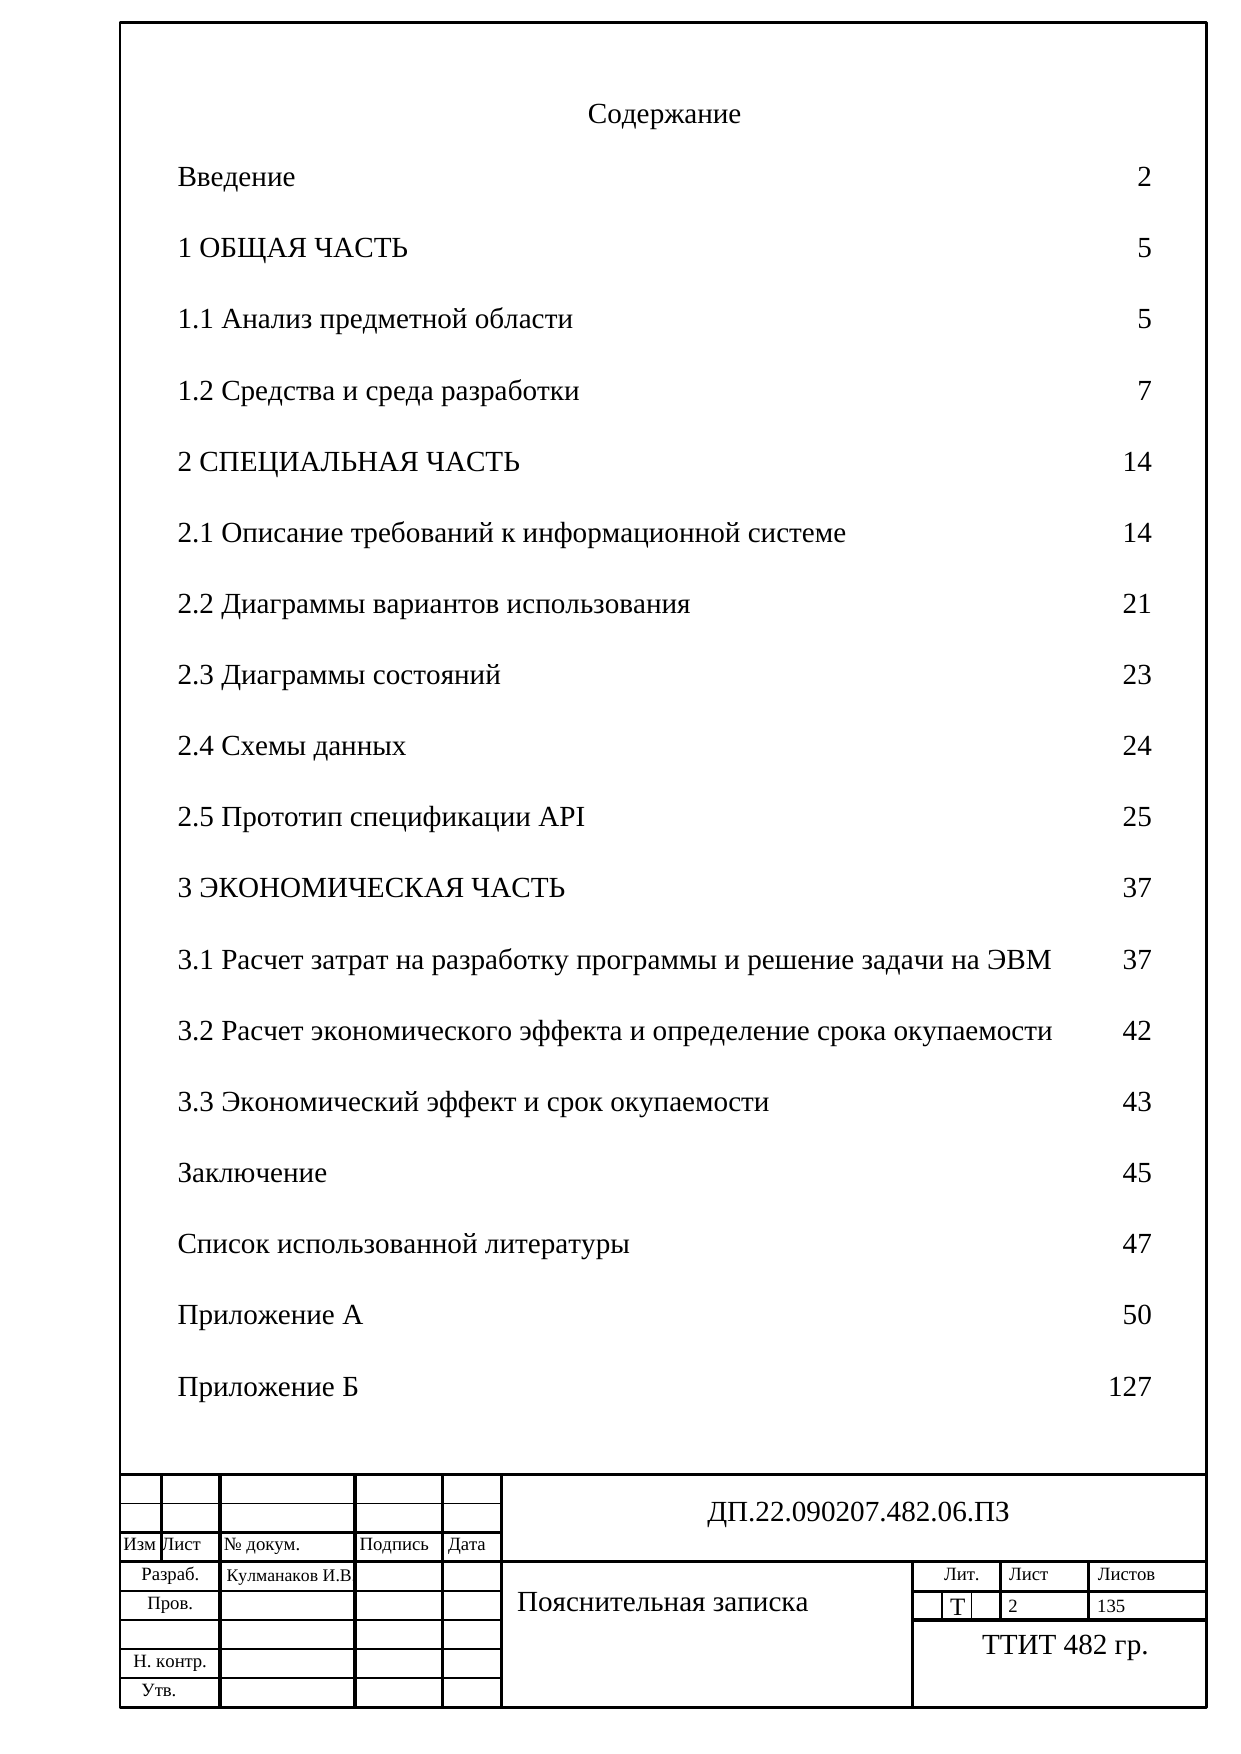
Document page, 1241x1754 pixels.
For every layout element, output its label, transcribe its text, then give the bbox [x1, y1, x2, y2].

text 2.2 Диаграммы вариантов использования 21 [177, 586, 1152, 619]
text Введение 2 [177, 159, 1152, 193]
text Приложение Б 127 [177, 1369, 1152, 1402]
text 2.4 Схемы данных 24 [177, 728, 1152, 762]
text 2.5 Прототип спецификации API 25 [177, 799, 1152, 833]
text Заключение 45 [177, 1155, 1152, 1189]
text Список использованной литературы 47 [177, 1226, 1152, 1260]
text 2.3 Диаграммы состояний 23 [177, 657, 1152, 691]
text 3 ЭКОНОМИЧЕСКАЯ ЧАСТЬ 37 [177, 871, 1152, 904]
text 3.1 Расчет затрат на разработку программы и решение задачи на ЭВМ 37 [177, 942, 1152, 975]
text 2.1 Описание требований к информационной системе 14 [177, 515, 1152, 548]
text 1 ОБЩАЯ ЧАСТЬ 5 [177, 230, 1152, 264]
text 1.1 Анализ предметной области 5 [177, 301, 1152, 335]
text 3.2 Расчет экономического эффекта и определение срока окупаемости 42 [177, 1013, 1152, 1046]
text 3.3 Экономический эффект и срок окупаемости 43 [177, 1084, 1152, 1118]
subtitle Содержание [177, 96, 1152, 130]
text Приложение А 50 [177, 1297, 1152, 1331]
text 1.2 Средства и среда разработки 7 [177, 373, 1152, 406]
text 2 СПЕЦИАЛЬНАЯ ЧАСТЬ 14 [177, 444, 1152, 477]
